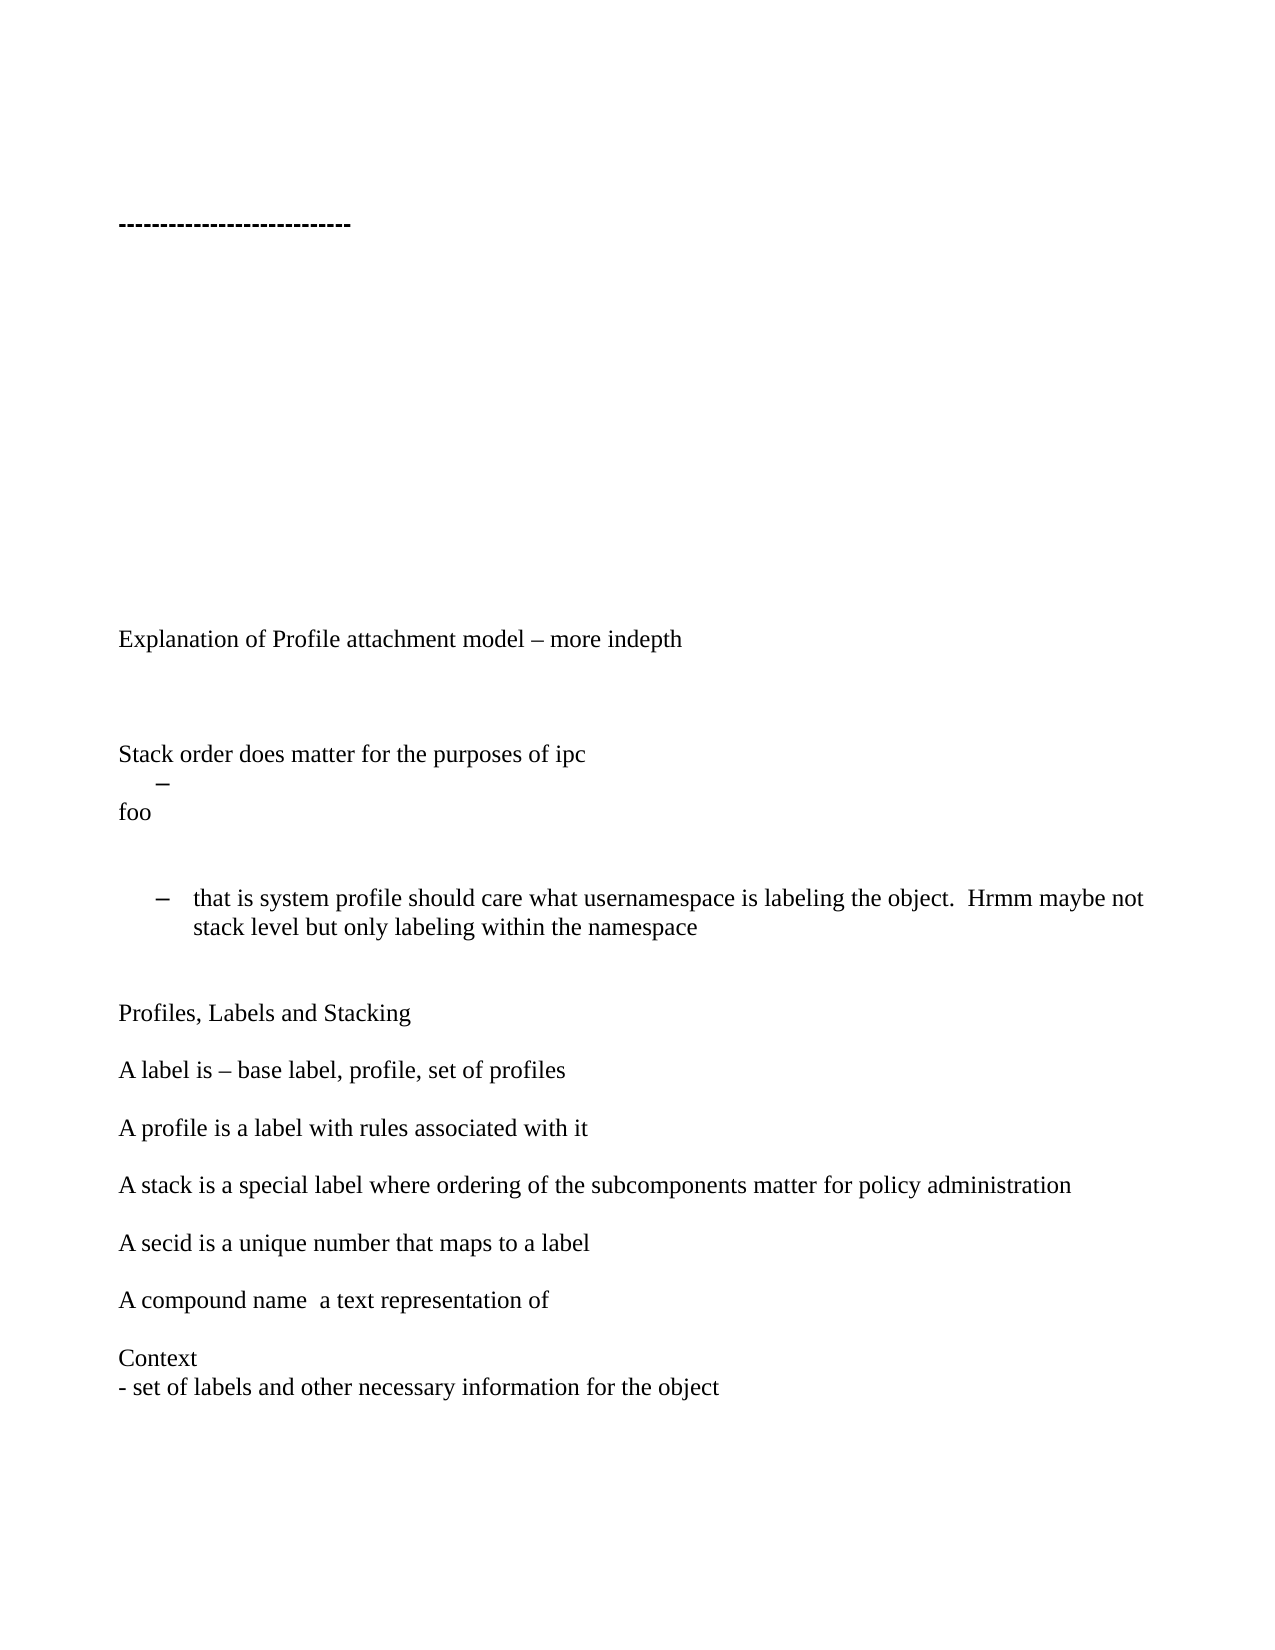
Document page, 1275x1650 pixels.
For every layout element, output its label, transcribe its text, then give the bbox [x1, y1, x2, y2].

text A secid is a unique number that maps to a label [118, 1228, 1157, 1257]
text A label is – base label, profile, set of profiles [118, 1056, 1157, 1084]
text Context [118, 1343, 1157, 1372]
text A compound name a text representation of [118, 1286, 1157, 1314]
text Profiles, Labels and Stacking [118, 998, 1157, 1027]
text - set of labels and other necessary information for the object [118, 1372, 1157, 1401]
text A profile is a label with rules associated with it [118, 1113, 1157, 1142]
text Explanation of Profile attachment model – more indepth [118, 624, 1157, 653]
text foo [118, 797, 1157, 826]
list that is system profile should care what usernamespace is labeling the object. Hrmm maybe not stack level but only labeling within the namespace [156, 883, 1157, 941]
text Stack order does matter for the purposes of ipc [118, 739, 1157, 768]
text A stack is a special label where ordering of the subcomponents matter for policy administration [118, 1171, 1157, 1199]
subtitle ---------------------------- [118, 209, 1157, 238]
